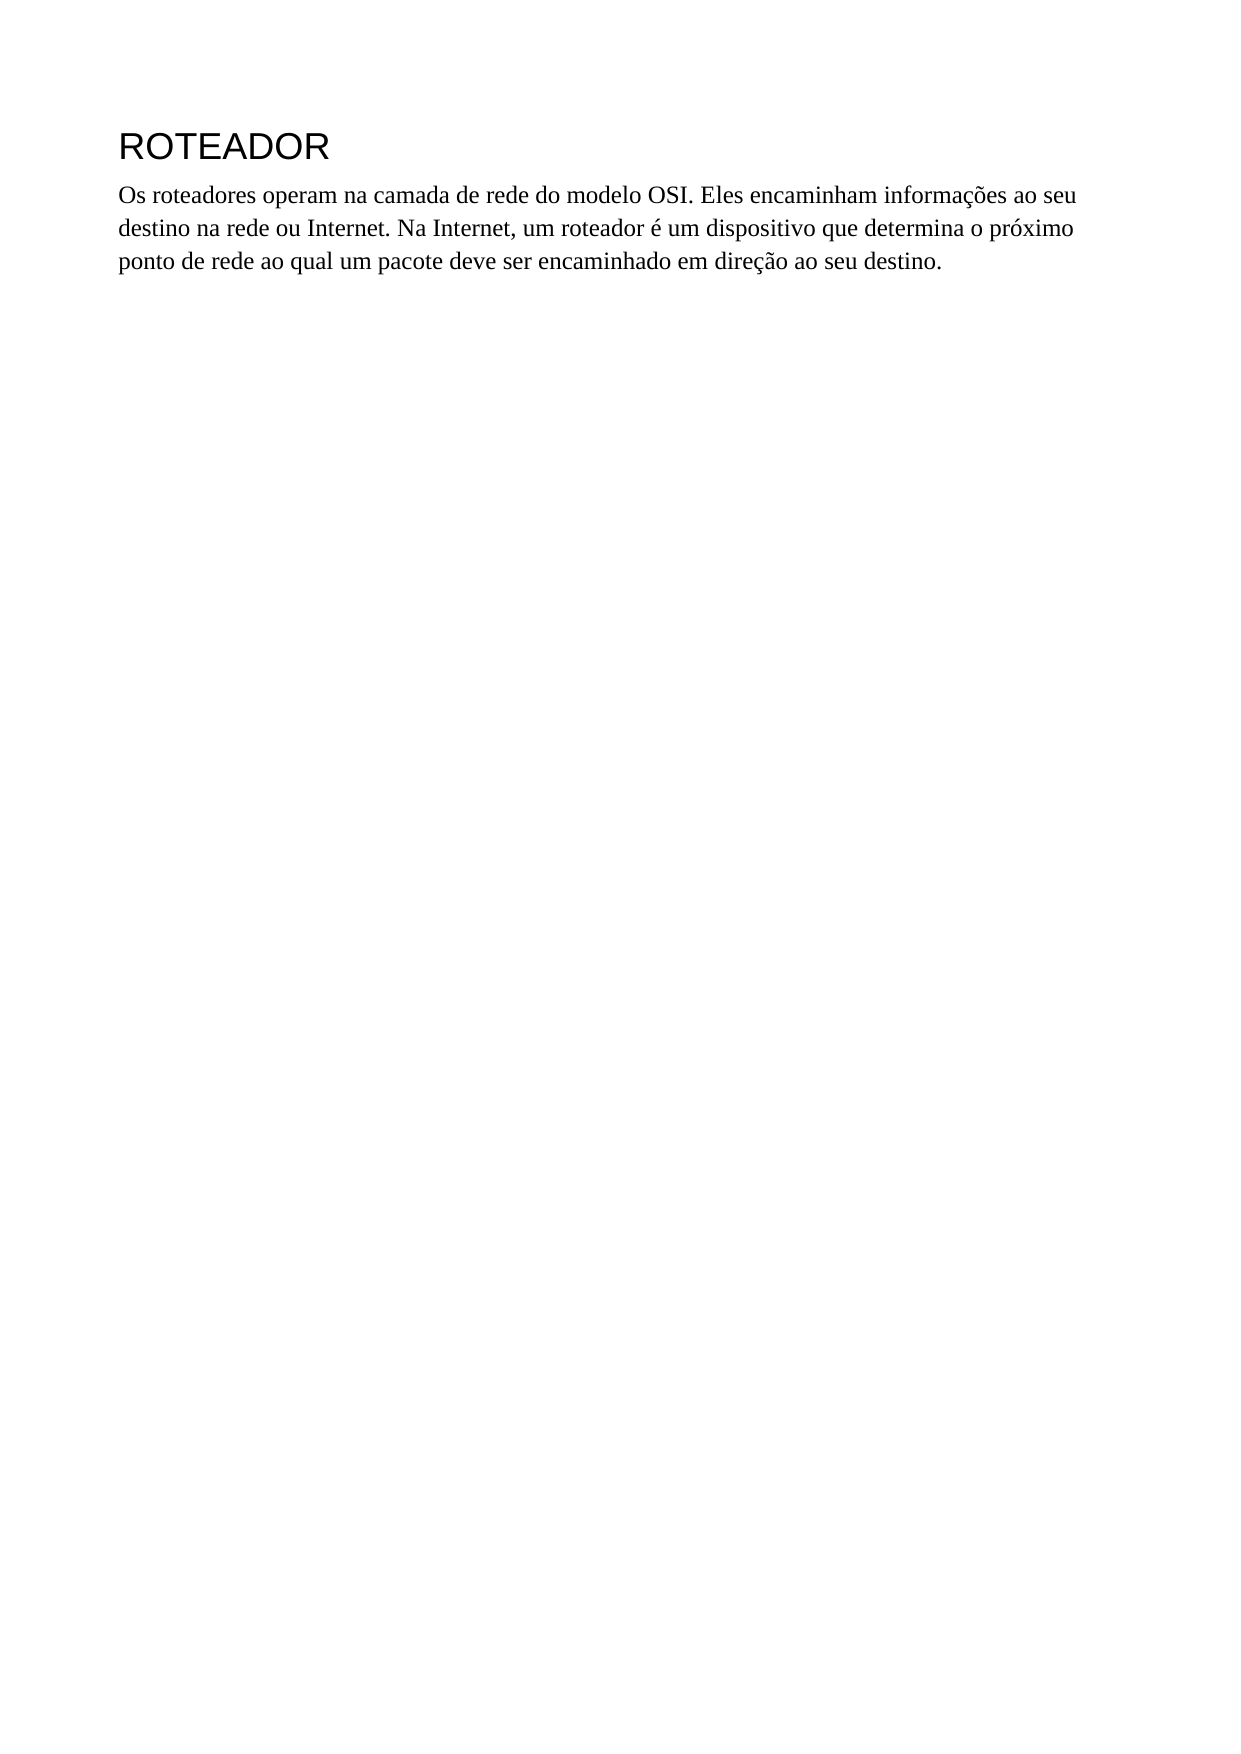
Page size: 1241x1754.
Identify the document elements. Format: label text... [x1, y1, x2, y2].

subtitle ROTEADOR [118, 124, 1122, 167]
text Os roteadores operam na camada de rede do modelo OSI. Eles encaminham informações ao seu destino na rede ou Internet. Na Internet, um roteador é um dispositivo que determina o próximo ponto de rede ao qual um pacote deve ser encaminhado em direção ao seu destino. [118, 180, 1122, 275]
